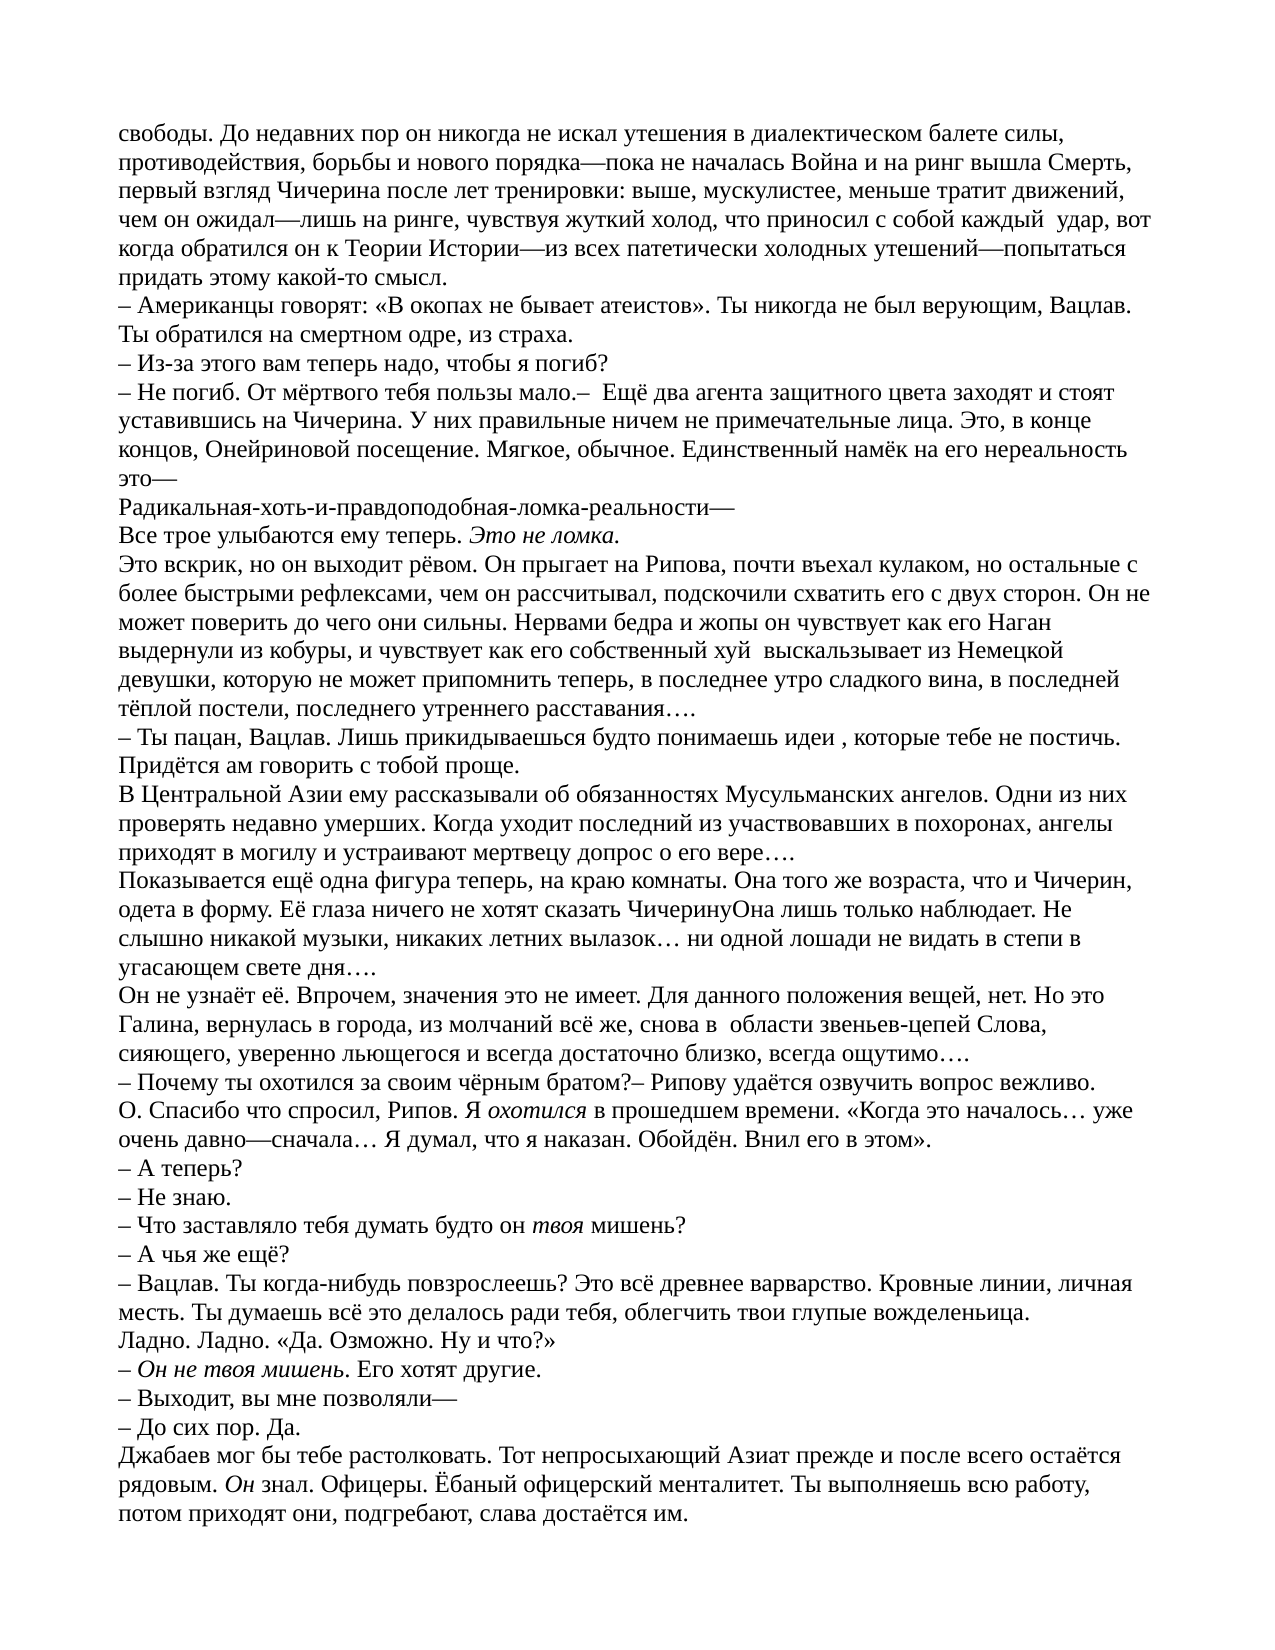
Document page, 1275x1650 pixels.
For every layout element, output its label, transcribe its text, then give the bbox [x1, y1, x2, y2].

text Радикальная-хоть-и-правдоподобная-ломка-реальности— [118, 492, 1157, 521]
text – А теперь? [118, 1153, 1157, 1182]
text – Вацлав. Ты когда-нибудь повзрослеешь? Это всё древнее варварство. Кровные линии, личная месть. Ты думаешь всё это делалось ради тебя, облегчить твои глупые вожделеньица. [118, 1268, 1157, 1326]
text – Он не твоя мишень. Его хотят другие. [118, 1354, 1157, 1383]
text О. Спасибо что спросил, Рипов. Я охотился в прошедшем времени. «Когда это началось… уже очень давно—сначала… Я думал, что я наказан. Обойдён. Внил его в этом». [118, 1096, 1157, 1153]
text – Не знаю. [118, 1182, 1157, 1211]
text – Почему ты охотился за своим чёрным братом?– Рипову удаётся озвучить вопрос вежливо. [118, 1067, 1157, 1096]
text – Из-за этого вам теперь надо, чтобы я погиб? [118, 348, 1157, 377]
text – До сих пор. Да. [118, 1412, 1157, 1441]
text – А чья же ещё? [118, 1239, 1157, 1268]
text В Центральной Азии ему рассказывали об обязанностях Мусульманских ангелов. Одни из них проверять недавно умерших. Когда уходит последний из участвовавших в похоронах, ангелы приходят в могилу и устраивают мертвецу допрос о его вере…. [118, 779, 1157, 866]
text Ладно. Ладно. «Да. Озможно. Ну и что?» [118, 1326, 1157, 1354]
text Все трое улыбаются ему теперь. Это не ломка. [118, 521, 1157, 549]
text – Ты пацан, Вацлав. Лишь прикидываешься будто понимаешь идеи , которые тебе не постичь. Придётся ам говорить с тобой проще. [118, 722, 1157, 779]
text Это вскрик, но он выходит рёвом. Он прыгает на Рипова, почти въехал кулаком, но остальные с более быстрыми рефлексами, чем он рассчитывал, подскочили схватить его с двух сторон. Он не может поверить до чего они сильны. Нервами бедра и жопы он чувствует как его Наган выдернули из кобуры, и чувствует как его собственный хуй выскальзывает из Немецкой девушки, которую не может припомнить теперь, в последнее утро сладкого вина, в последней тёплой постели, последнего утреннего расставания…. [118, 549, 1157, 722]
text – Американцы говорят: «В окопах не бывает атеистов». Ты никогда не был верующим, Вацлав. Ты обратился на смертном одре, из страха. [118, 291, 1157, 348]
text – Выходит, вы мне позволяли— [118, 1383, 1157, 1412]
text – Не погиб. От мёртвого тебя пользы мало.– Ещё два агента защитного цвета заходят и стоят уставившись на Чичерина. У них правильные ничем не примечательные лица. Это, в конце концов, Онейриновой посещение. Мягкое, обычное. Единственный намёк на его нереальность это— [118, 377, 1157, 492]
text свободы. До недавних пор он никогда не искал утешения в диалектическом балете силы, противодействия, борьбы и нового порядка—пока не началась Война и на ринг вышла Смерть, первый взгляд Чичерина после лет тренировки: выше, мускулистее, меньше тратит движений, чем он ожидал—лишь на ринге, чувствуя жуткий холод, что приносил с собой каждый удар, вот когда обратился он к Теории Истории—из всех патетически холодных утешений—попытаться придать этому какой-то смысл. [118, 118, 1157, 291]
text Джабаев мог бы тебе растолковать. Тот непросыхающий Азиат прежде и после всего остаётся рядовым. Он знал. Офицеры. Ёбаный офицерский менталитет. Ты выполняешь всю работу, потом приходят они, подгребают, слава достаётся им. [118, 1441, 1157, 1527]
text Он не узнаёт её. Впрочем, значения это не имеет. Для данного положения вещей, нет. Но это Галина, вернулась в города, из молчаний всё же, снова в области звеньев-цепей Слова, сияющего, уверенно льющегося и всегда достаточно близко, всегда ощутимо…. [118, 981, 1157, 1067]
text – Что заставляло тебя думать будто он твоя мишень? [118, 1211, 1157, 1239]
text Показывается ещё одна фигура теперь, на краю комнаты. Она того же возраста, что и Чичерин, одета в форму. Её глаза ничего не хотят сказать ЧичеринуОна лишь только наблюдает. Не слышно никакой музыки, никаких летних вылазок… ни одной лошади не видать в степи в угасающем свете дня…. [118, 866, 1157, 981]
